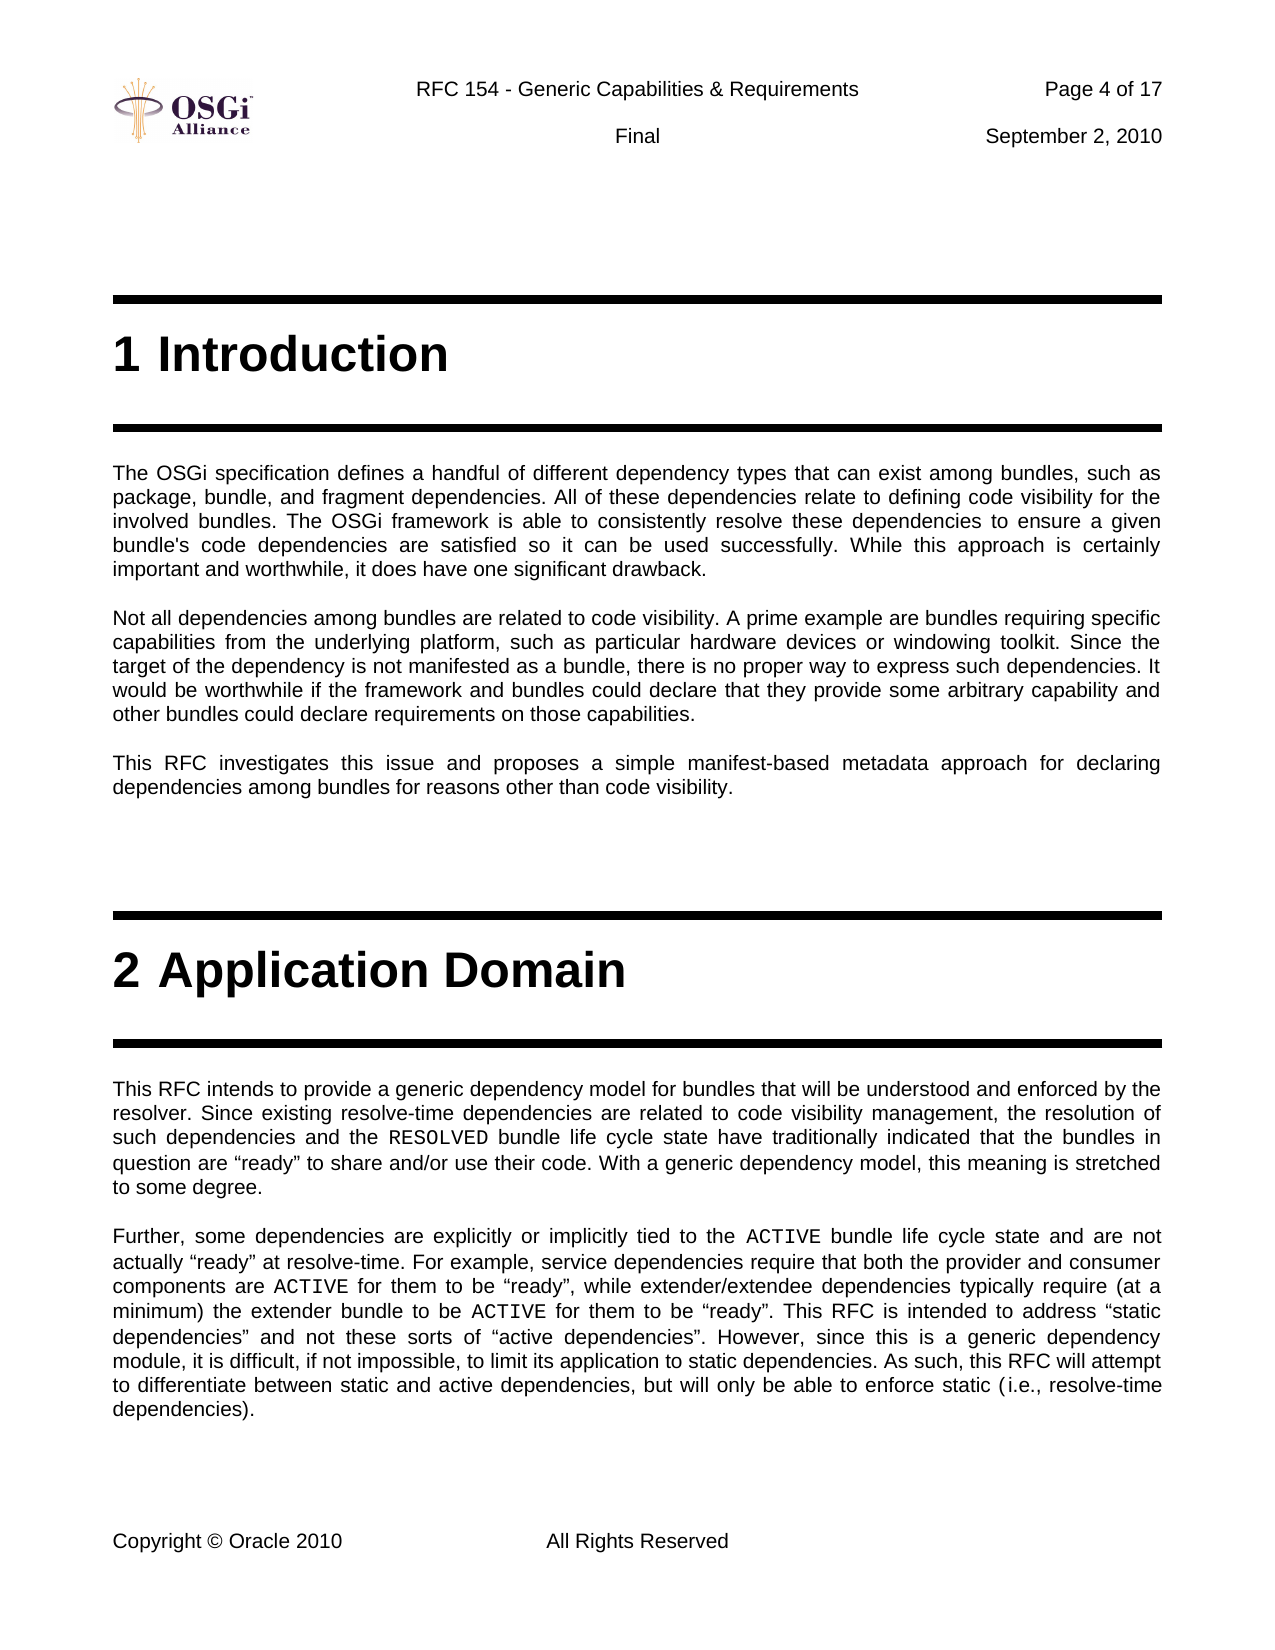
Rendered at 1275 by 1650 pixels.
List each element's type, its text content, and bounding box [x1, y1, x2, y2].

picture [114, 78, 254, 143]
text Not all dependencies among bundles are related to code visibility. A prime example are bundles requiring specific capabilities from the underlying platform, such as particular hardware devices or windowing toolkit. Since the target of the dependency is not manifested as a bundle, there is no proper way to express such dependencies. It would be worthwhile if the framework and bundles could declare that they provide some arbitrary capability and other bundles could declare requirements on those capabilities. [112, 606, 1162, 726]
text This RFC intends to provide a generic dependency model for bundles that will be understood and enforced by the resolver. Since existing resolve-time dependencies are related to code visibility management, the resolution of such dependencies and the RESOLVED bundle life cycle state have traditionally indicated that the bundles in question are “ready” to share and/or use their code. With a generic dependency model, this meaning is stretched to some degree. [112, 1077, 1162, 1199]
text The OSGi specification defines a handful of different dependency types that can exist among bundles, such as package, bundle, and fragment dependencies. All of these dependencies relate to defining code visibility for the involved bundles. The OSGi framework is able to consistently resolve these dependencies to ensure a given bundle's code dependencies are satisfied so it can be used successfully. While this approach is certainly important and worthwhile, it does have one significant drawback. [112, 461, 1162, 581]
text Further, some dependencies are explicitly or implicitly tied to the ACTIVE bundle life cycle state and are not actually “ready” at resolve-time. For example, service dependencies require that both the provider and consumer components are ACTIVE for them to be “ready”, while extender/extendee dependencies typically require (at a minimum) the extender bundle to be ACTIVE for them to be “ready”. This RFC is intended to address “static dependencies” and not these sorts of “active dependencies”. However, since this is a generic dependency module, it is difficult, if not impossible, to limit its application to static dependencies. As such, this RFC will attempt to differentiate between static and active dependencies, but will only be able to enforce static (i.e., resolve-time dependencies). [112, 1224, 1162, 1421]
subtitle Introduction [112, 296, 1162, 432]
subtitle Application Domain [112, 912, 1162, 1048]
text This RFC investigates this issue and proposes a simple manifest-based metadata approach for declaring dependencies among bundles for reasons other than code visibility. [112, 751, 1162, 799]
